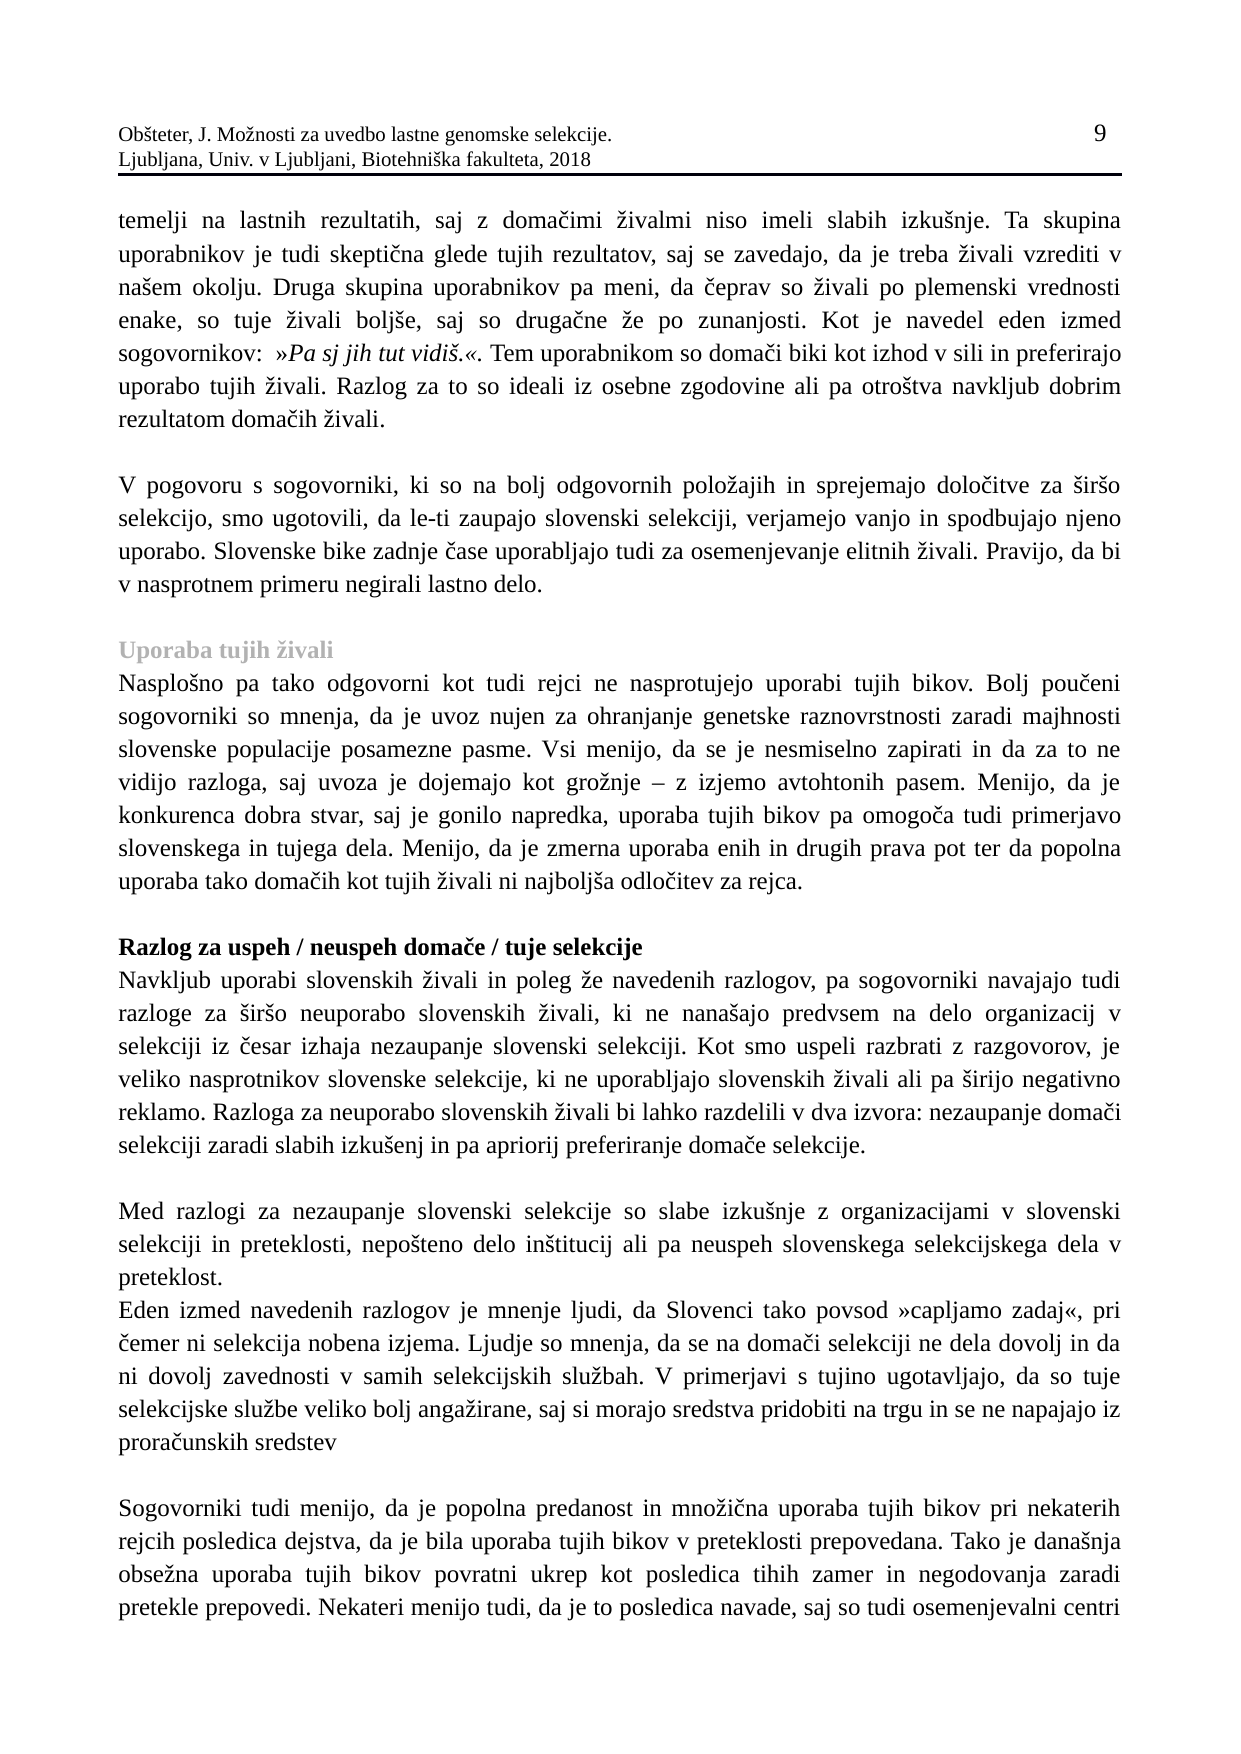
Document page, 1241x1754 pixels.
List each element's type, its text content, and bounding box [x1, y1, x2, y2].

text Sogovorniki tudi menijo, da je popolna predanost in množična uporaba tujih bikov pri nekaterih rejcih posledica dejstva, da je bila uporaba tujih bikov v preteklosti prepovedana. Tako je današnja obsežna uporaba tujih bikov povratni ukrep kot posledica tihih zamer in negodovanja zaradi pretekle prepovedi. Nekateri menijo tudi, da je to posledica navade, saj so tudi osemenjevalni centri [118, 1493, 1122, 1621]
text Nasplošno pa tako odgovorni kot tudi rejci ne nasprotujejo uporabi tujih bikov. Bolj poučeni sogovorniki so mnenja, da je uvoz nujen za ohranjanje genetske raznovrstnosti zaradi majhnosti slovenske populacije posamezne pasme. Vsi menijo, da se je nesmiselno zapirati in da za to ne vidijo razloga, saj uvoza je dojemajo kot grožnje – z izjemo avtohtonih pasem. Menijo, da je konkurenca dobra stvar, saj je gonilo napredka, uporaba tujih bikov pa omogoča tudi primerjavo slovenskega in tujega dela. Menijo, da je zmerna uporaba enih in drugih prava pot ter da popolna uporaba tako domačih kot tujih živali ni najboljša odločitev za rejca. [118, 668, 1122, 895]
text temelji na lastnih rezultatih, saj z domačimi živalmi niso imeli slabih izkušnje. Ta skupina uporabnikov je tudi skeptična glede tujih rezultatov, saj se zavedajo, da je treba živali vzrediti v našem okolju. Druga skupina uporabnikov pa meni, da čeprav so živali po plemenski vrednosti enake, so tuje živali boljše, saj so drugačne že po zunanjosti. Kot je navedel eden izmed sogovornikov: »Pa sj jih tut vidiš.«. Tem uporabnikom so domači biki kot izhod v sili in preferirajo uporabo tujih živali. Razlog za to so ideali iz osebne zgodovine ali pa otroštva navkljub dobrim rezultatom domačih živali. [118, 206, 1122, 432]
text Eden izmed navedenih razlogov je mnenje ljudi, da Slovenci tako povsod »capljamo zadaj«, pri čemer ni selekcija nobena izjema. Ljudje so mnenja, da se na domači selekciji ne dela dovolj in da ni dovolj zavednosti v samih selekcijskih službah. V primerjavi s tujino ugotavljajo, da so tuje selekcijske službe veliko bolj angažirane, saj si morajo sredstva pridobiti na trgu in se ne napajajo iz proračunskih sredstev [118, 1295, 1122, 1456]
text Uporaba tujih živali [118, 635, 1122, 664]
text V pogovoru s sogovorniki, ki so na bolj odgovornih položajih in sprejemajo določitve za širšo selekcijo, smo ugotovili, da le-ti zaupajo slovenski selekciji, verjamejo vanjo in spodbujajo njeno uporabo. Slovenske bike zadnje čase uporabljajo tudi za osemenjevanje elitnih živali. Pravijo, da bi v nasprotnem primeru negirali lastno delo. [118, 470, 1122, 598]
text Razlog za uspeh / neuspeh domače / tuje selekcije [118, 932, 1122, 961]
text Navkljub uporabi slovenskih živali in poleg že navedenih razlogov, pa sogovorniki navajajo tudi razloge za širšo neuporabo slovenskih živali, ki ne nanašajo predvsem na delo organizacij v selekciji iz česar izhaja nezaupanje slovenski selekciji. Kot smo uspeli razbrati z razgovorov, je veliko nasprotnikov slovenske selekcije, ki ne uporabljajo slovenskih živali ali pa širijo negativno reklamo. Razloga za neuporabo slovenskih živali bi lahko razdelili v dva izvora: nezaupanje domači selekciji zaradi slabih izkušenj in pa apriorij preferiranje domače selekcije. [118, 965, 1122, 1159]
text Med razlogi za nezaupanje slovenski selekcije so slabe izkušnje z organizacijami v slovenski selekciji in preteklosti, nepošteno delo inštitucij ali pa neuspeh slovenskega selekcijskega dela v preteklost. [118, 1196, 1122, 1291]
